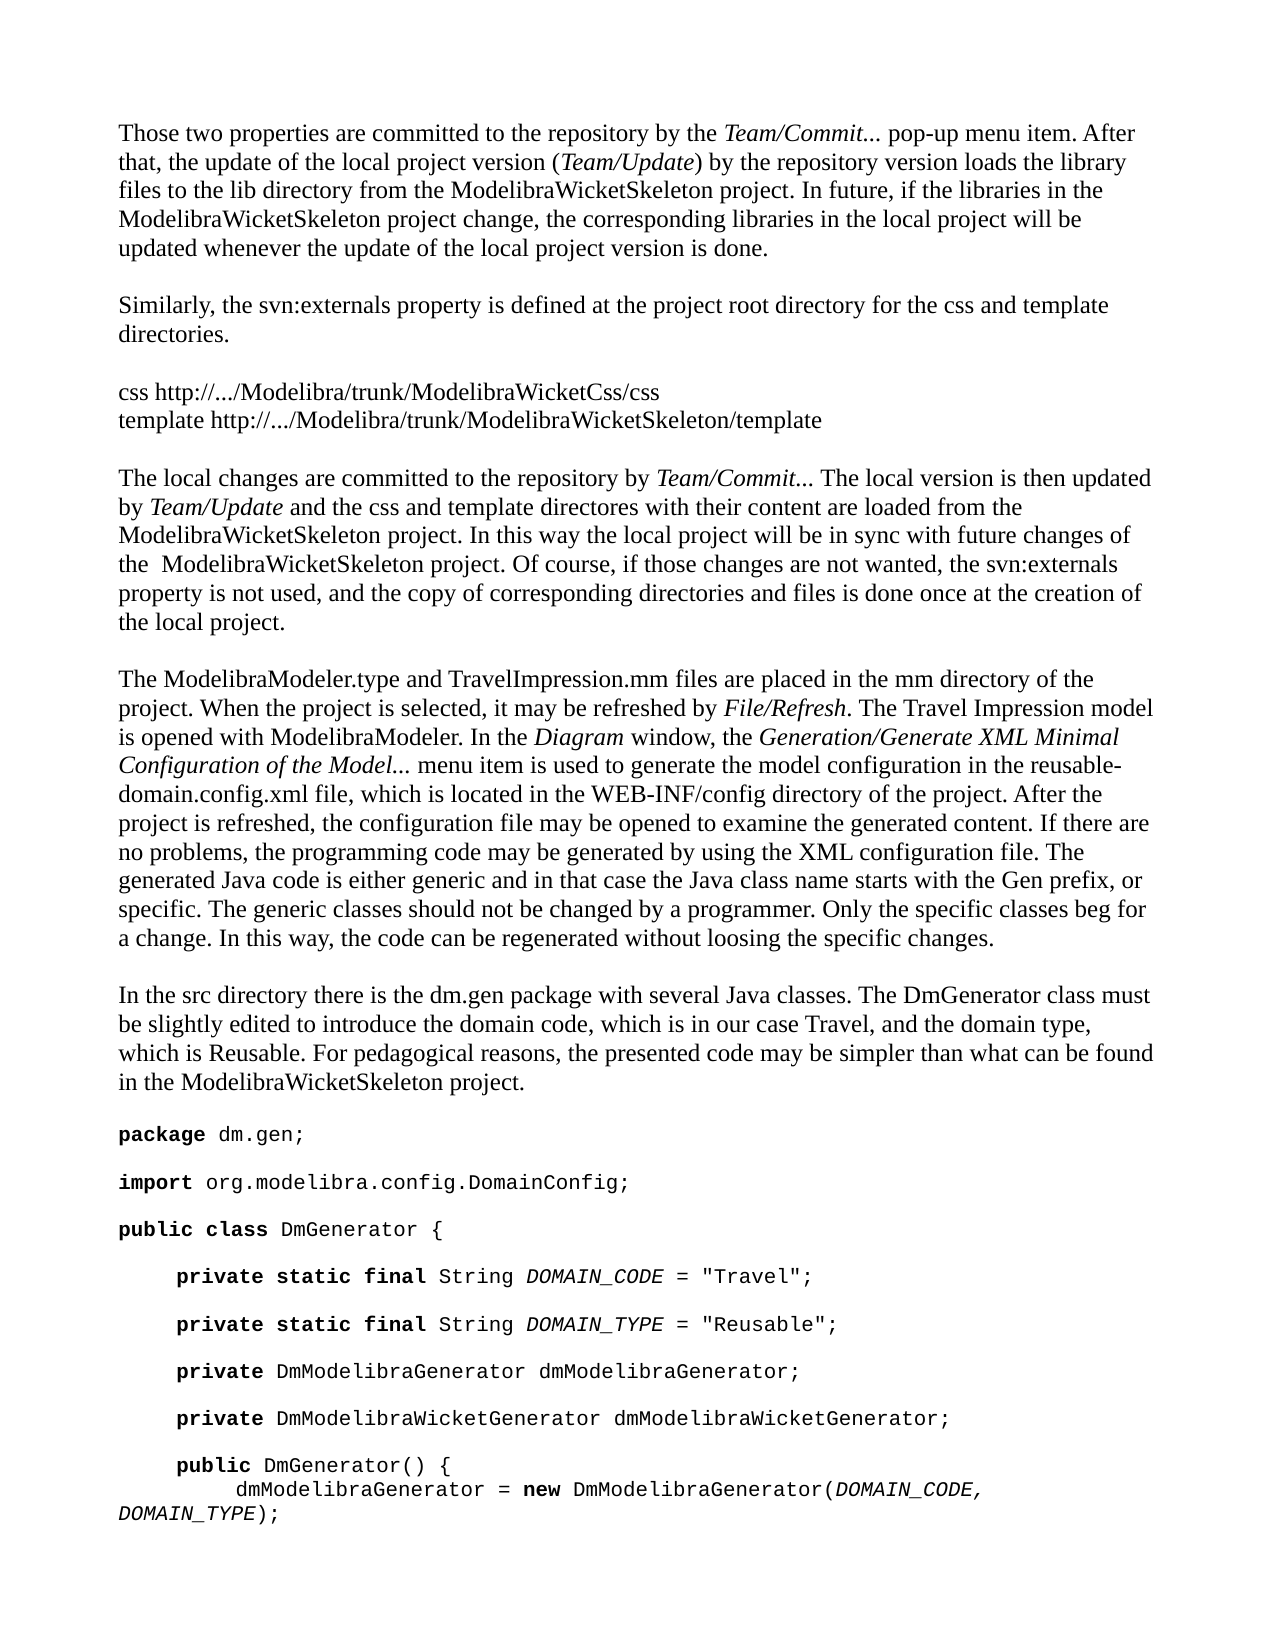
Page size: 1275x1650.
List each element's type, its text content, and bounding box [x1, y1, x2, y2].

text private static final String DOMAIN_CODE = "Travel"; [118, 1266, 1157, 1290]
text The local changes are committed to the repository by Team/Commit... The local version is then updated by Team/Update and the css and template directores with their content are loaded from the ModelibraWicketSkeleton project. In this way the local project will be in sync with future changes of the ModelibraWicketSkeleton project. Of course, if those changes are not wanted, the svn:externals property is not used, and the copy of corresponding directories and files is done once at the creation of the local project. [118, 463, 1157, 636]
text css http://.../Modelibra/trunk/ModelibraWicketCss/css [118, 377, 1157, 406]
text import org.modelibra.config.DomainConfig; [118, 1172, 1157, 1195]
text template http://.../Modelibra/trunk/ModelibraWicketSkeleton/template [118, 406, 1157, 434]
text dmModelibraGenerator = new DmModelibraGenerator(DOMAIN_CODE, DOMAIN_TYPE); [118, 1479, 1157, 1526]
text Similarly, the svn:externals property is defined at the project root directory for the css and template directories. [118, 291, 1157, 348]
text public DmGenerator() { [118, 1455, 1157, 1479]
text private static final String DOMAIN_TYPE = "Reusable"; [118, 1313, 1157, 1337]
text Those two properties are committed to the repository by the Team/Commit... pop-up menu item. After that, the update of the local project version (Team/Update) by the repository version loads the library files to the lib directory from the ModelibraWicketSkeleton project. In future, if the libraries in the ModelibraWicketSkeleton project change, the corresponding libraries in the local project will be updated whenever the update of the local project version is done. [118, 118, 1157, 262]
text In the src directory there is the dm.gen package with several Java classes. The DmGenerator class must be slightly edited to introduce the domain code, which is in our case Travel, and the domain type, which is Reusable. For pedagogical reasons, the presented code may be simpler than what can be found in the ModelibraWicketSkeleton project. [118, 981, 1157, 1096]
text public class DmGenerator { [118, 1219, 1157, 1243]
text The ModelibraModeler.type and TravelImpression.mm files are placed in the mm directory of the project. When the project is selected, it may be refreshed by File/Refresh. The Travel Impression model is opened with ModelibraModeler. In the Diagram window, the Generation/Generate XML Minimal Configuration of the Model... menu item is used to generate the model configuration in the reusable-domain.config.xml file, which is located in the WEB-INF/config directory of the project. After the project is refreshed, the configuration file may be opened to examine the generated content. If there are no problems, the programming code may be generated by using the XML configuration file. The generated Java code is either generic and in that case the Java class name starts with the Gen prefix, or specific. The generic classes should not be changed by a programmer. Only the specific classes beg for a change. In this way, the code can be regenerated without loosing the specific changes. [118, 664, 1157, 952]
text package dm.gen; [118, 1124, 1157, 1148]
text private DmModelibraGenerator dmModelibraGenerator; [118, 1361, 1157, 1384]
text private DmModelibraWicketGenerator dmModelibraWicketGenerator; [118, 1408, 1157, 1432]
